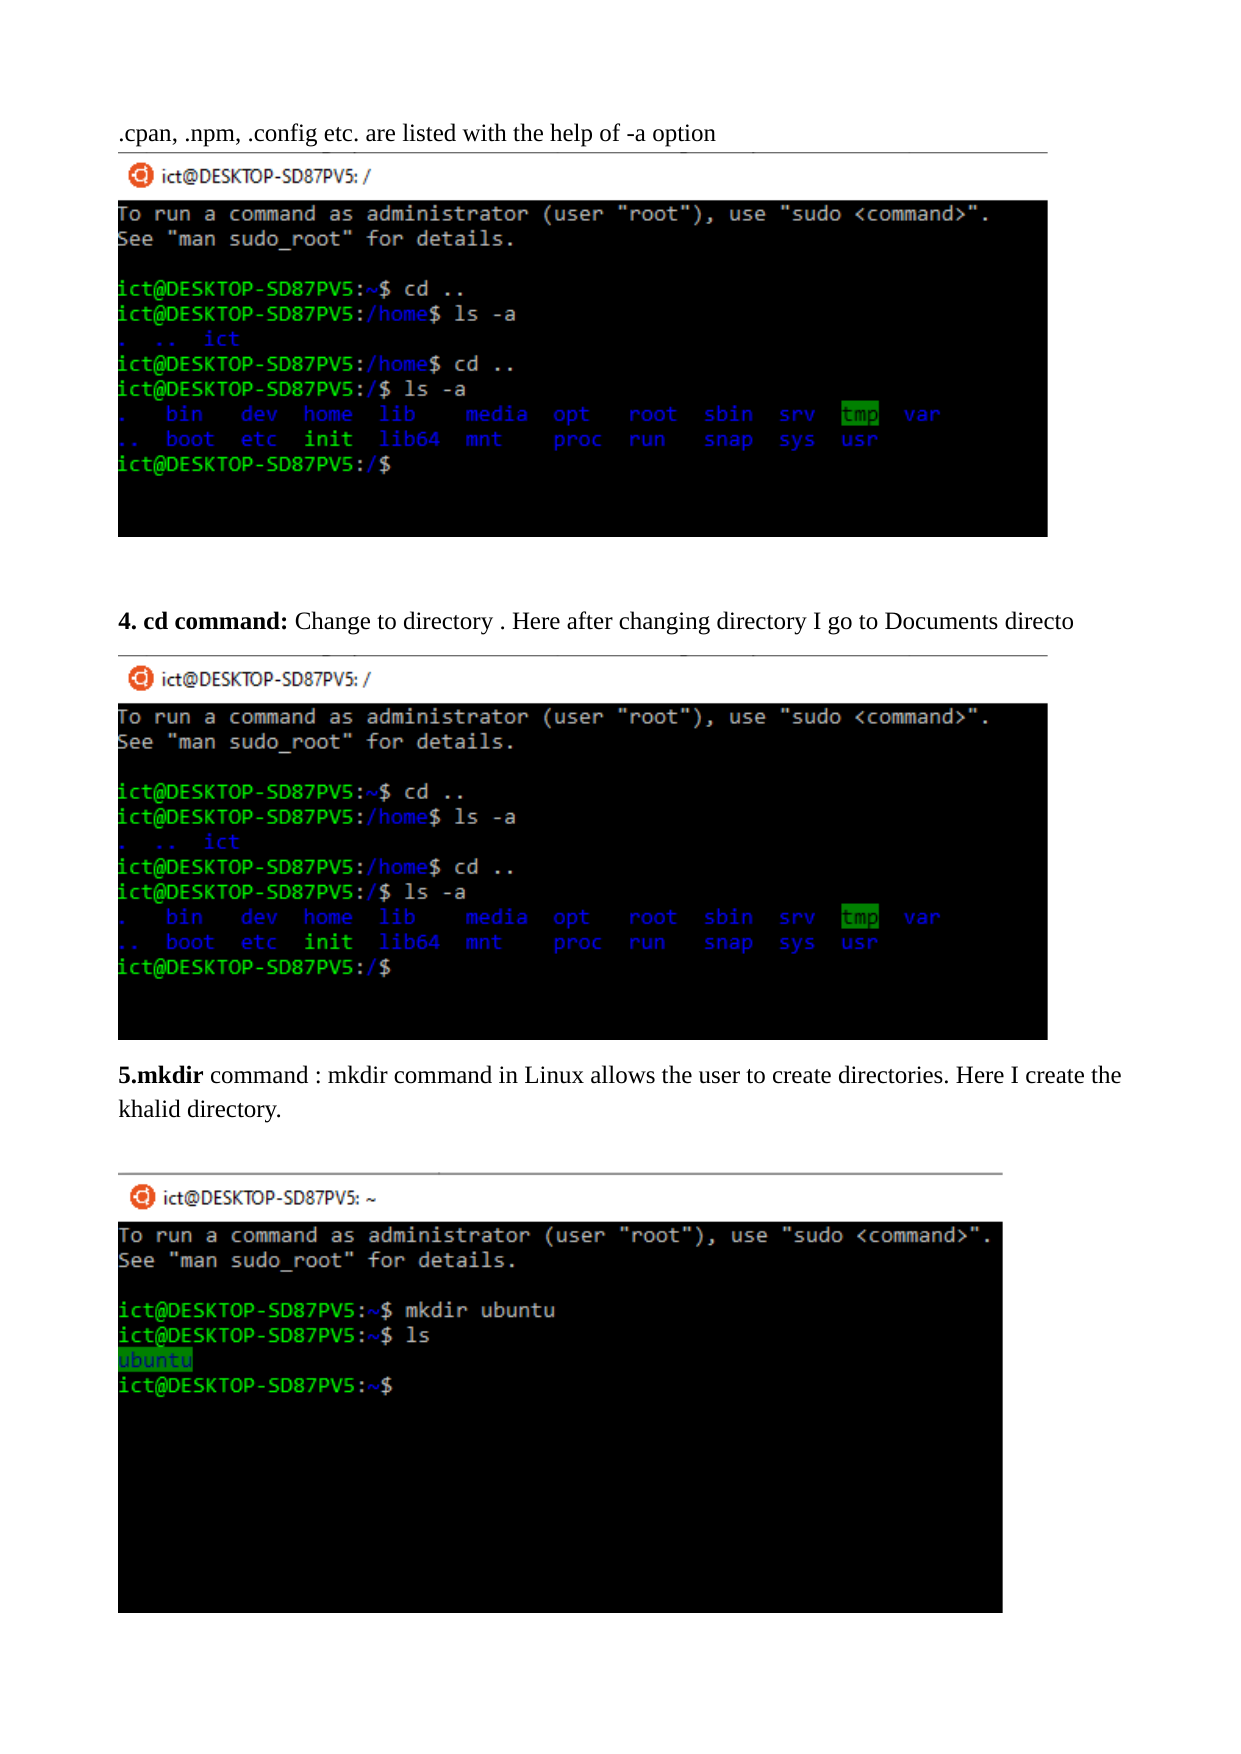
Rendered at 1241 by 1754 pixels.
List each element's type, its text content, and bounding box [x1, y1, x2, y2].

text 4. cd command: Change to directory . Here after changing directory I go to Documents directo [118, 606, 1122, 635]
text 5.mkdir command : mkdir command in Linux allows the user to create directories. Here I create the khalid directory. [118, 1060, 1122, 1123]
text .cpan, .npm, .config etc. are listed with the help of -a option [118, 118, 1122, 537]
